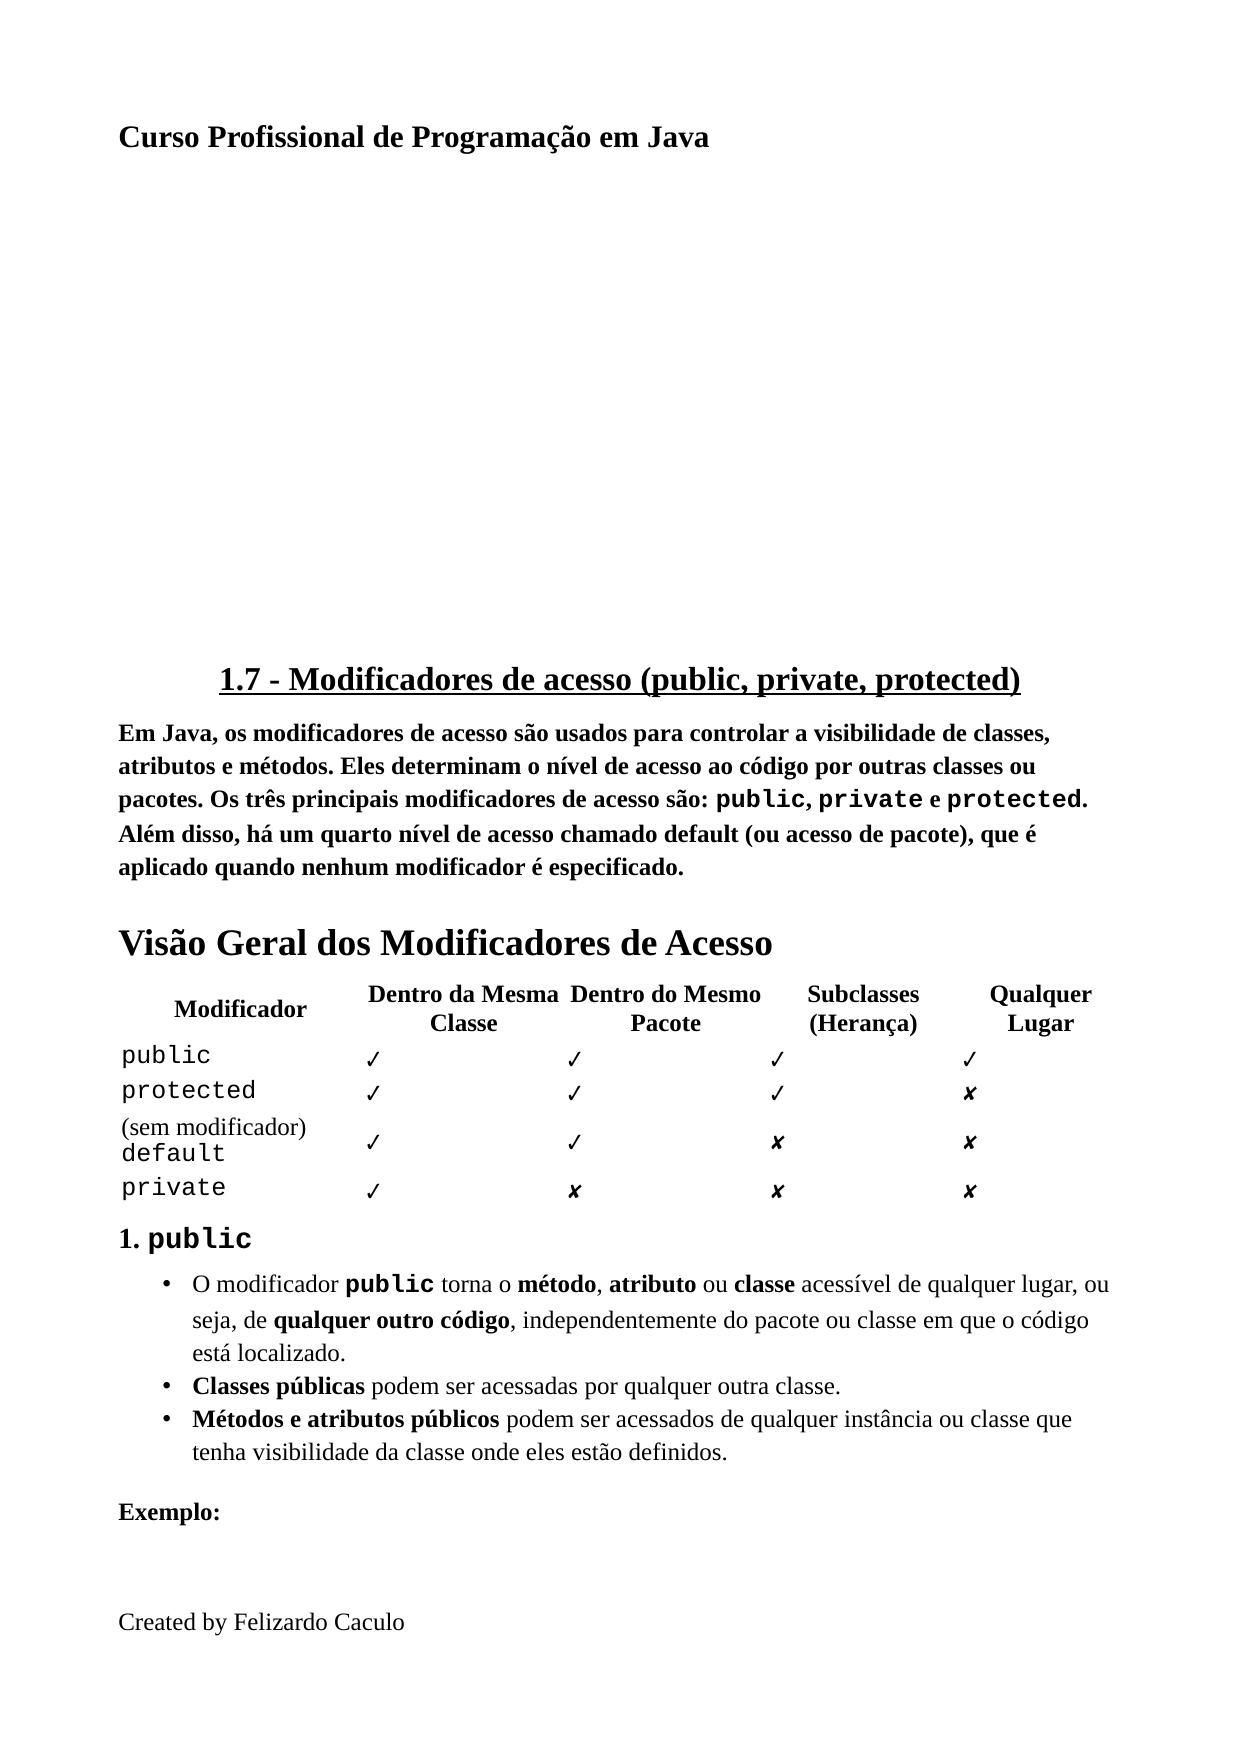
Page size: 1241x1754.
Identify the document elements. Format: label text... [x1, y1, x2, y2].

table_cell ✘ [767, 1172, 959, 1206]
table_cell ✔ [363, 1172, 564, 1206]
table_cell protected [118, 1074, 363, 1109]
table_cell ✘ [767, 1109, 959, 1172]
table_cell ✘ [960, 1172, 1122, 1206]
list O modificador public torna o método, atributo ou classe acessível de qualquer lugar, ou seja, de qualquer outro código, independentemente do pacote ou classe em que o código está localizado. [162, 1269, 1122, 1366]
table_cell ✔ [564, 1040, 767, 1074]
table_cell ✔ [767, 1040, 959, 1074]
table_cell (sem modificador) default [118, 1109, 363, 1172]
subtitle Exemplo: [118, 1497, 1122, 1526]
table_cell ✘ [960, 1109, 1122, 1172]
table_cell public [118, 1040, 363, 1074]
table_cell ✔ [767, 1074, 959, 1109]
table_cell ✘ [960, 1074, 1122, 1109]
table_header Subclasses (Herança) [767, 976, 959, 1040]
table_cell ✘ [564, 1172, 767, 1206]
table_header Dentro da Mesma Classe [363, 976, 564, 1040]
table_cell ✔ [363, 1109, 564, 1172]
list Classes públicas podem ser acessadas por qualquer outra classe. [162, 1371, 1122, 1399]
table_cell ✔ [960, 1040, 1122, 1074]
text 1.7 - Modificadores de acesso (public, private, protected) [118, 659, 1122, 698]
subtitle Visão Geral dos Modificadores de Acesso [118, 921, 1122, 964]
table_cell ✔ [564, 1109, 767, 1172]
list Métodos e atributos públicos podem ser acessados de qualquer instância ou classe que tenha visibilidade da classe onde eles estão definidos. [162, 1404, 1122, 1466]
subtitle 1. public [118, 1221, 1122, 1257]
table_header Modificador [118, 976, 363, 1040]
table_cell private [118, 1172, 363, 1206]
table_header Dentro do Mesmo Pacote [564, 976, 767, 1040]
text Em Java, os modificadores de acesso são usados para controlar a visibilidade de classes, atributos e métodos. Eles determinam o nível de acesso ao código por outras classes ou pacotes. Os três principais modificadores de acesso são: public, private e protected. Além disso, há um quarto nível de acesso chamado default (ou acesso de pacote), que é aplicado quando nenhum modificador é especificado. [118, 718, 1122, 881]
table_cell ✔ [564, 1074, 767, 1109]
table_cell ✔ [363, 1074, 564, 1109]
table_header Qualquer Lugar [960, 976, 1122, 1040]
table_cell ✔ [363, 1040, 564, 1074]
